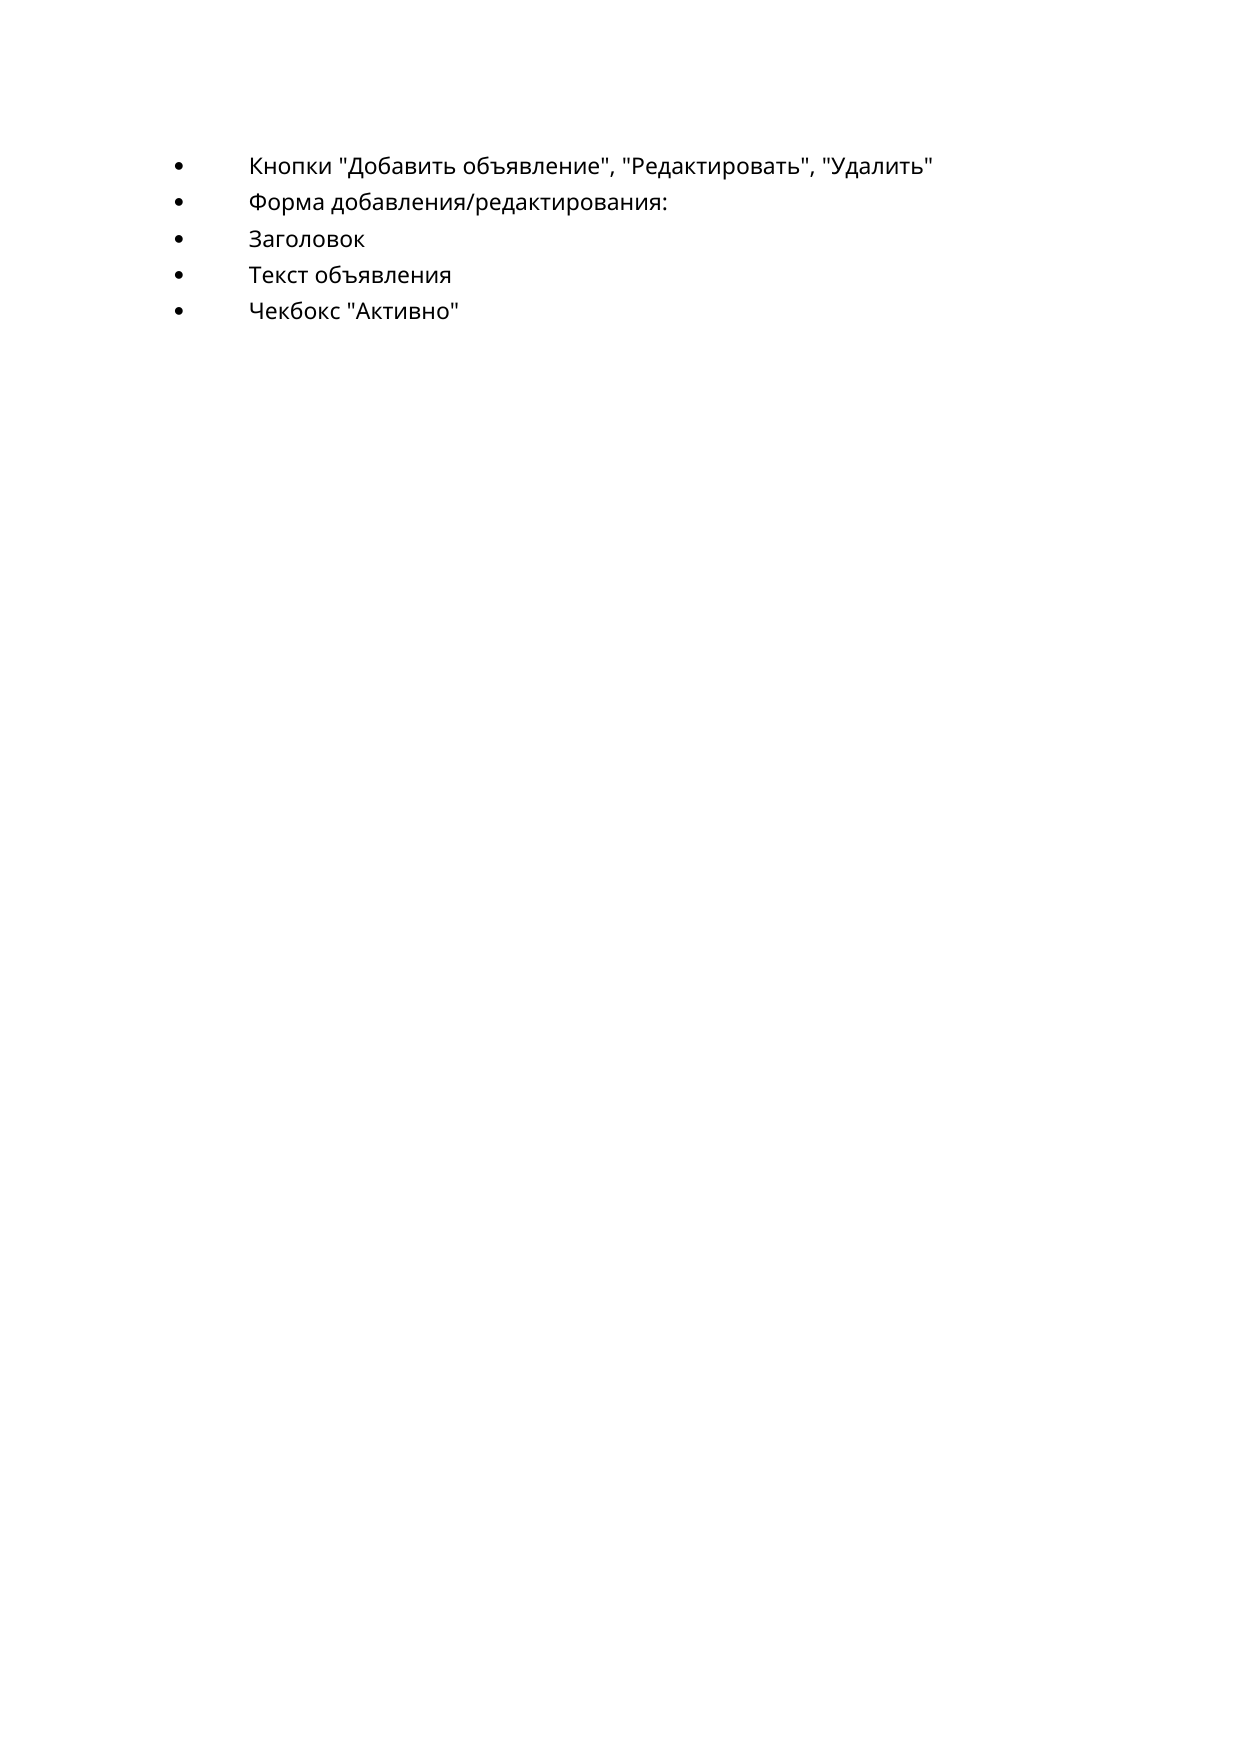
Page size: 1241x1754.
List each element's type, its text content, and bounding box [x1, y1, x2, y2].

list Кнопки "Добавить объявление", "Редактировать", "Удалить" [175, 150, 1090, 181]
list Форма добавления/редактирования: [175, 186, 1090, 217]
list Чекбокс "Активно" [175, 295, 1090, 326]
list Заголовок [175, 222, 1090, 254]
list Текст объявления [175, 259, 1090, 290]
